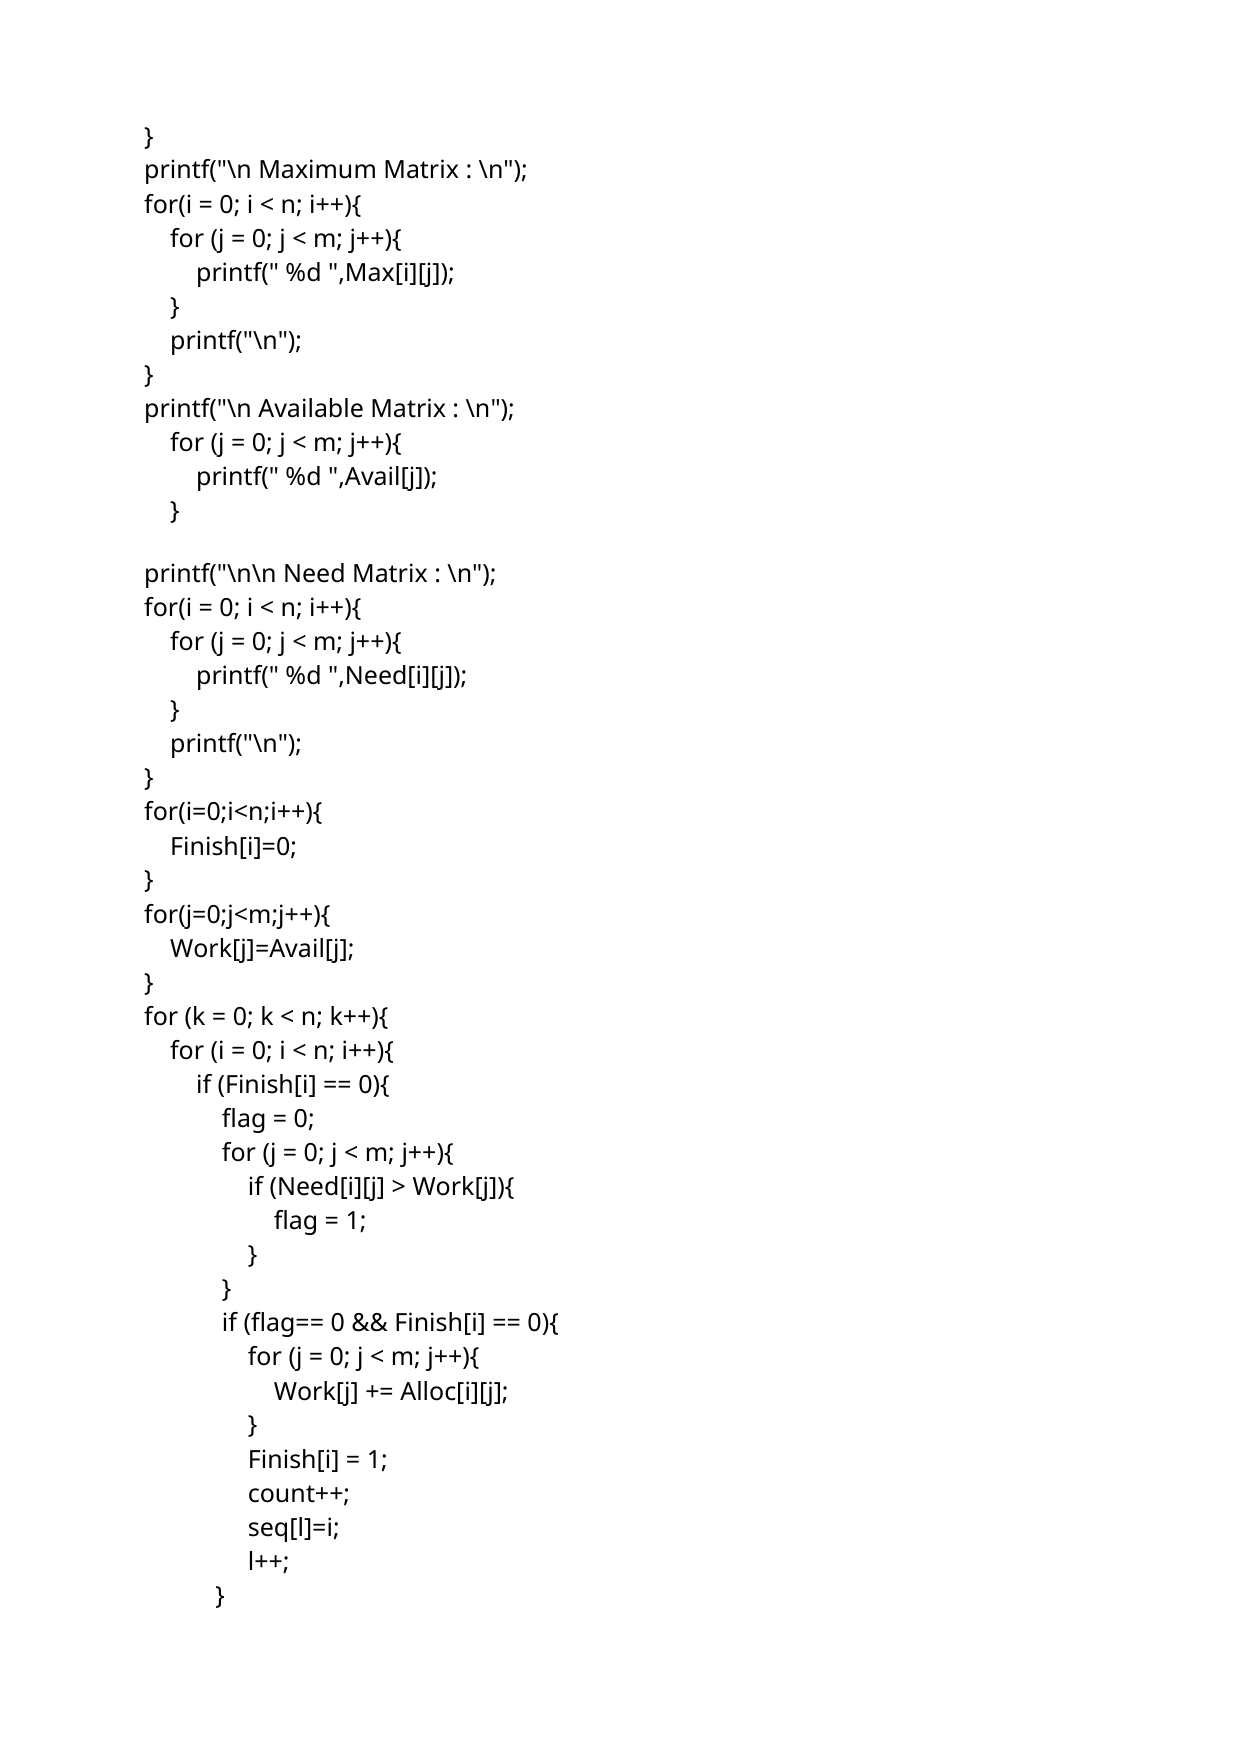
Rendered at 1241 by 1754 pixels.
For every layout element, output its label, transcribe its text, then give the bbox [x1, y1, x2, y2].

text } printf("\n Maximum Matrix : \n"); for(i = 0; i < n; i++){ for (j = 0; j < m; j++){ printf(" %d ",Max[i][j]); } printf("\n"); } printf("\n Available Matrix : \n"); for (j = 0; j < m; j++){ printf(" %d ",Avail[j]); } printf("\n\n Need Matrix : \n"); for(i = 0; i < n; i++){ for (j = 0; j < m; j++){ printf(" %d ",Need[i][j]); } printf("\n"); } for(i=0;i<n;i++){ Finish[i]=0; } for(j=0;j<m;j++){ Work[j]=Avail[j]; } for (k = 0; k < n; k++){ for (i = 0; i < n; i++){ if (Finish[i] == 0){ flag = 0; for (j = 0; j < m; j++){ if (Need[i][j] > Work[j]){ flag = 1; } } if (flag== 0 && Finish[i] == 0){ for (j = 0; j < m; j++){ Work[j] += Alloc[i][j]; } Finish[i] = 1; count++; seq[l]=i; l++; } [118, 118, 1122, 1612]
